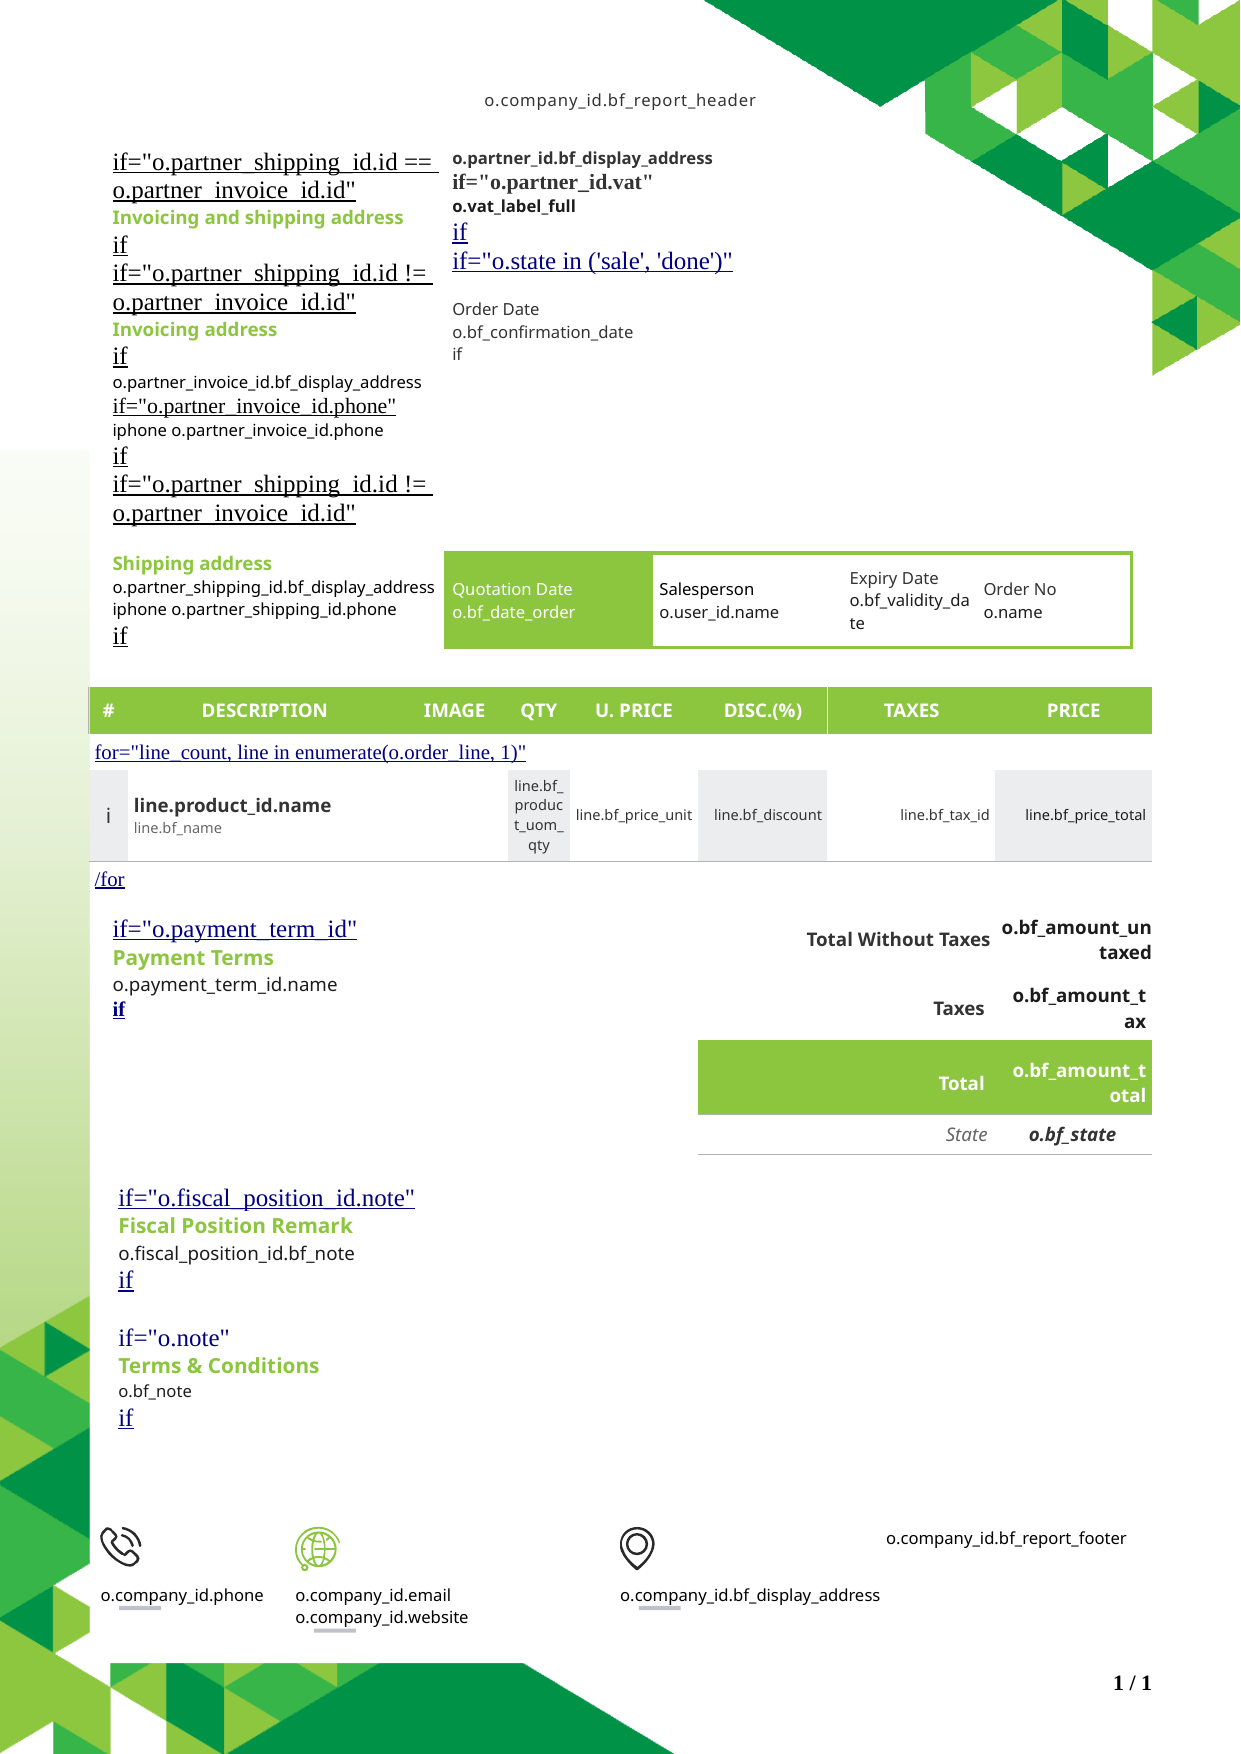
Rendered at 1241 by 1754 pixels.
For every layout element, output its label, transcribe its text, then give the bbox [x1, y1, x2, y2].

table_cell line.bf_price_unit [685, 770, 698, 861]
table_cell o.bf_amount_tax [995, 965, 1152, 1039]
table_cell line.bf_price_total [995, 770, 1152, 861]
text if="o.fiscal_position_id.note" [685, 1183, 1152, 1211]
table_header DISC.(%) [698, 687, 827, 734]
text o.bf_note [685, 1380, 1152, 1403]
table_header U. PRICE [685, 687, 698, 734]
table_cell /for [685, 862, 1152, 896]
text if [685, 1265, 1152, 1294]
text o.fiscal_position_id.bf_note [685, 1240, 1152, 1265]
table_cell o.bf_state [995, 1115, 1152, 1154]
text if="o.note" [685, 1323, 1152, 1352]
table_cell if="o.payment_term_id" Payment Terms o.payment_term_id.name if [685, 896, 698, 1114]
table_header TAXES [828, 687, 995, 734]
table_cell o.bf_amount_total [995, 1040, 1152, 1114]
table_cell [421, 792, 488, 838]
table_cell Taxes [698, 965, 995, 1039]
table_cell Total [698, 1040, 995, 1114]
table_cell [685, 1114, 698, 1154]
text Terms & Conditions [685, 1352, 1152, 1380]
table_cell o.bf_amount_untaxed [995, 896, 1152, 965]
text Fiscal Position Remark [685, 1211, 1152, 1240]
table_header if="o.partner_shipping_id.id == o.partner_invoice_id.id" Invoicing and shipping address if if="o.partner_shipping_id.id != o.partner_invoice_id.id" Invoicing address if o.partner_invoice_id.bf_display_address if="o.partner_invoice_id.phone" iphone o.partner_invoice_id.phone if if="o.partner_shipping_id.id != o.partner_invoice_id.id" Shipping address o.partner_shipping_id.bf_display_address iphone o.partner_shipping_id.phone if [89, 141, 446, 450]
table_cell [446, 372, 1152, 655]
table_header o.partner_id.bf_display_address if="o.partner_id.vat" o.vat_label_full if if="o.state in ('sale', 'done')" Order Date o.bf_confirmation_date if [446, 141, 694, 372]
table_header Order No o.name [977, 555, 1130, 646]
text if [685, 1403, 1152, 1432]
table_cell line.bf_tax_id [828, 770, 995, 861]
table_cell line.bf_discount [698, 770, 827, 861]
table_cell for="line_count, line in enumerate(o.order_line, 1)" [685, 734, 1152, 769]
table_header PRICE [995, 687, 1152, 734]
table_header Salesperson o.user_id.name [685, 555, 843, 646]
table_cell State [698, 1115, 995, 1154]
picture [694, 0, 1240, 382]
table_cell Total Without Taxes [698, 896, 995, 965]
picture [0, 450, 685, 1754]
table_header Expiry Date o.bf_validity_date [844, 555, 977, 646]
picture [448, 555, 685, 646]
